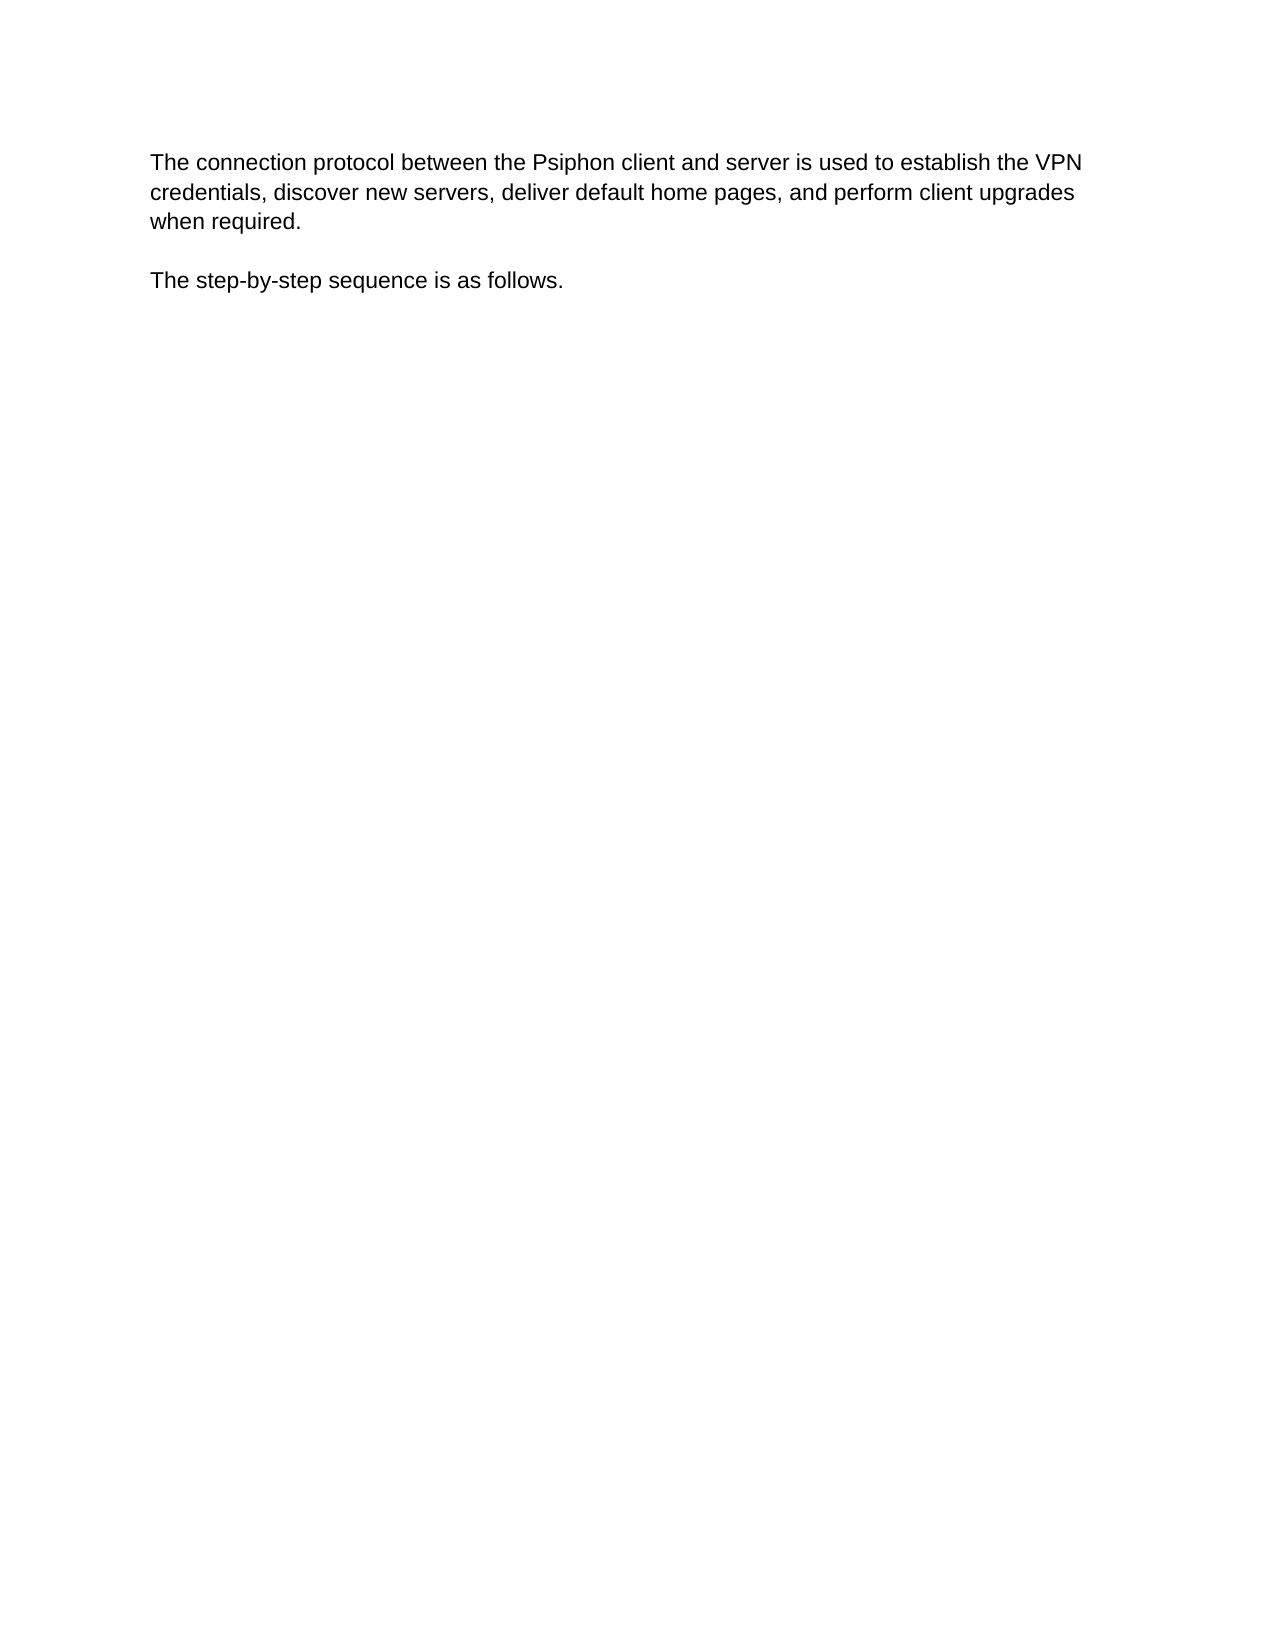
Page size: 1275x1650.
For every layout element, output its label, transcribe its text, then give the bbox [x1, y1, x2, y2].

text The step-by-step sequence is as follows. [150, 267, 1125, 293]
text The connection protocol between the Psiphon client and server is used to establish the VPN credentials, discover new servers, deliver default home pages, and perform client upgrades when required. [150, 150, 1125, 234]
